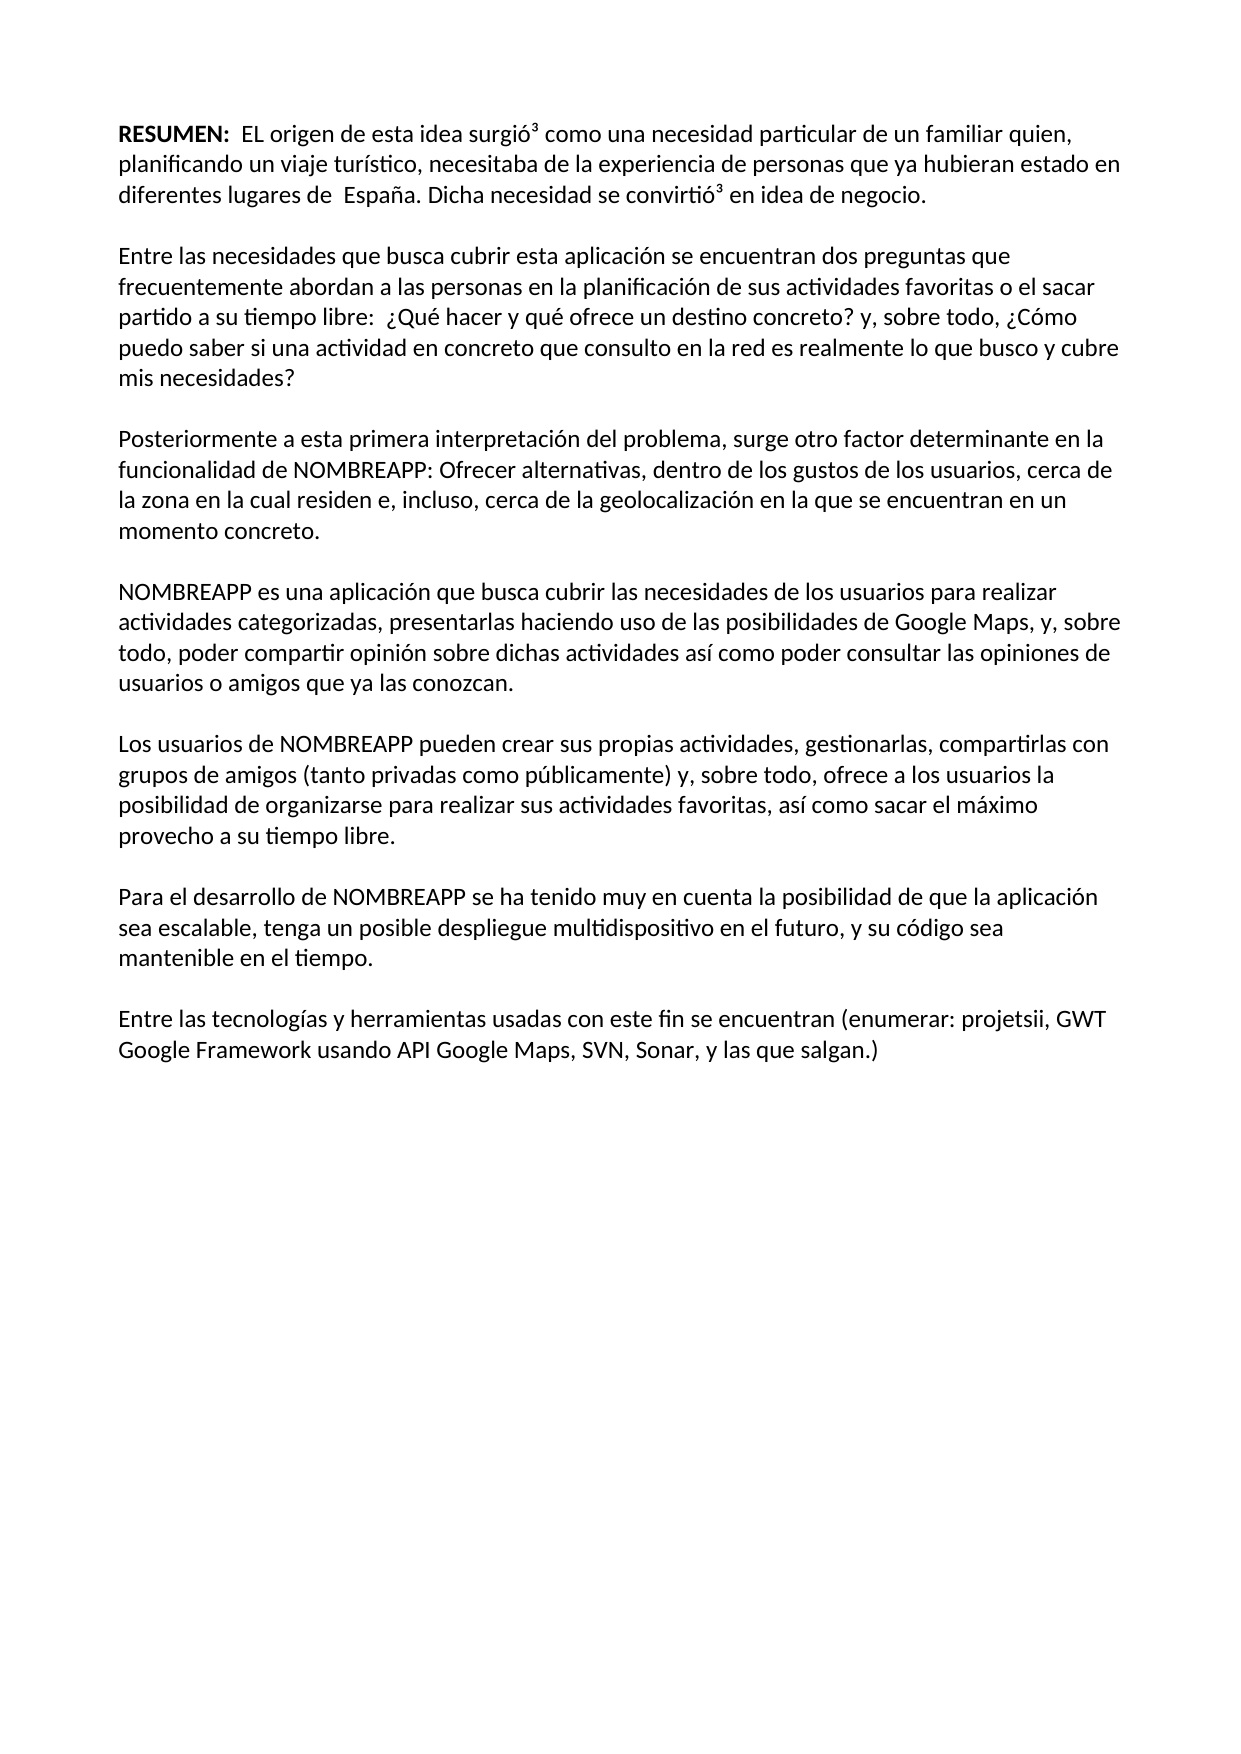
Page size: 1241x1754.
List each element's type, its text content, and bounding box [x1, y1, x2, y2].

text RESUMEN: EL origen de esta idea surgió³ como una necesidad particular de un familiar quien, planificando un viaje turístico, necesitaba de la experiencia de personas que ya hubieran estado en diferentes lugares de España. Dicha necesidad se convirtió³ en idea de negocio. Entre las necesidades que busca cubrir esta aplicación se encuentran dos preguntas que frecuentemente abordan a las personas en la planificación de sus actividades favoritas o el sacar partido a su tiempo libre: ¿Qué hacer y qué ofrece un destino concreto? y, sobre todo, ¿Cómo puedo saber si una actividad en concreto que consulto en la red es realmente lo que busco y cubre mis necesidades? Posteriormente a esta primera interpretación del problema, surge otro factor determinante en la funcionalidad de NOMBREAPP: Ofrecer alternativas, dentro de los gustos de los usuarios, cerca de la zona en la cual residen e, incluso, cerca de la geolocalización en la que se encuentran en un momento concreto. NOMBREAPP es una aplicación que busca cubrir las necesidades de los usuarios para realizar actividades categorizadas, presentarlas haciendo uso de las posibilidades de Google Maps, y, sobre todo, poder compartir opinión sobre dichas actividades así como poder consultar las opiniones de usuarios o amigos que ya las conozcan. Los usuarios de NOMBREAPP pueden crear sus propias actividades, gestionarlas, compartirlas con grupos de amigos (tanto privadas como públicamente) y, sobre todo, ofrece a los usuarios la posibilidad de organizarse para realizar sus actividades favoritas, así como sacar el máximo provecho a su tiempo libre. Para el desarrollo de NOMBREAPP se ha tenido muy en cuenta la posibilidad de que la aplicación sea escalable, tenga un posible despliegue multidispositivo en el futuro, y su código sea mantenible en el tiempo. Entre las tecnologías y herramientas usadas con este fin se encuentran (enumerar: projetsii, GWT Google Framework usando API Google Maps, SVN, Sonar, y las que salgan.) [118, 118, 1122, 1064]
